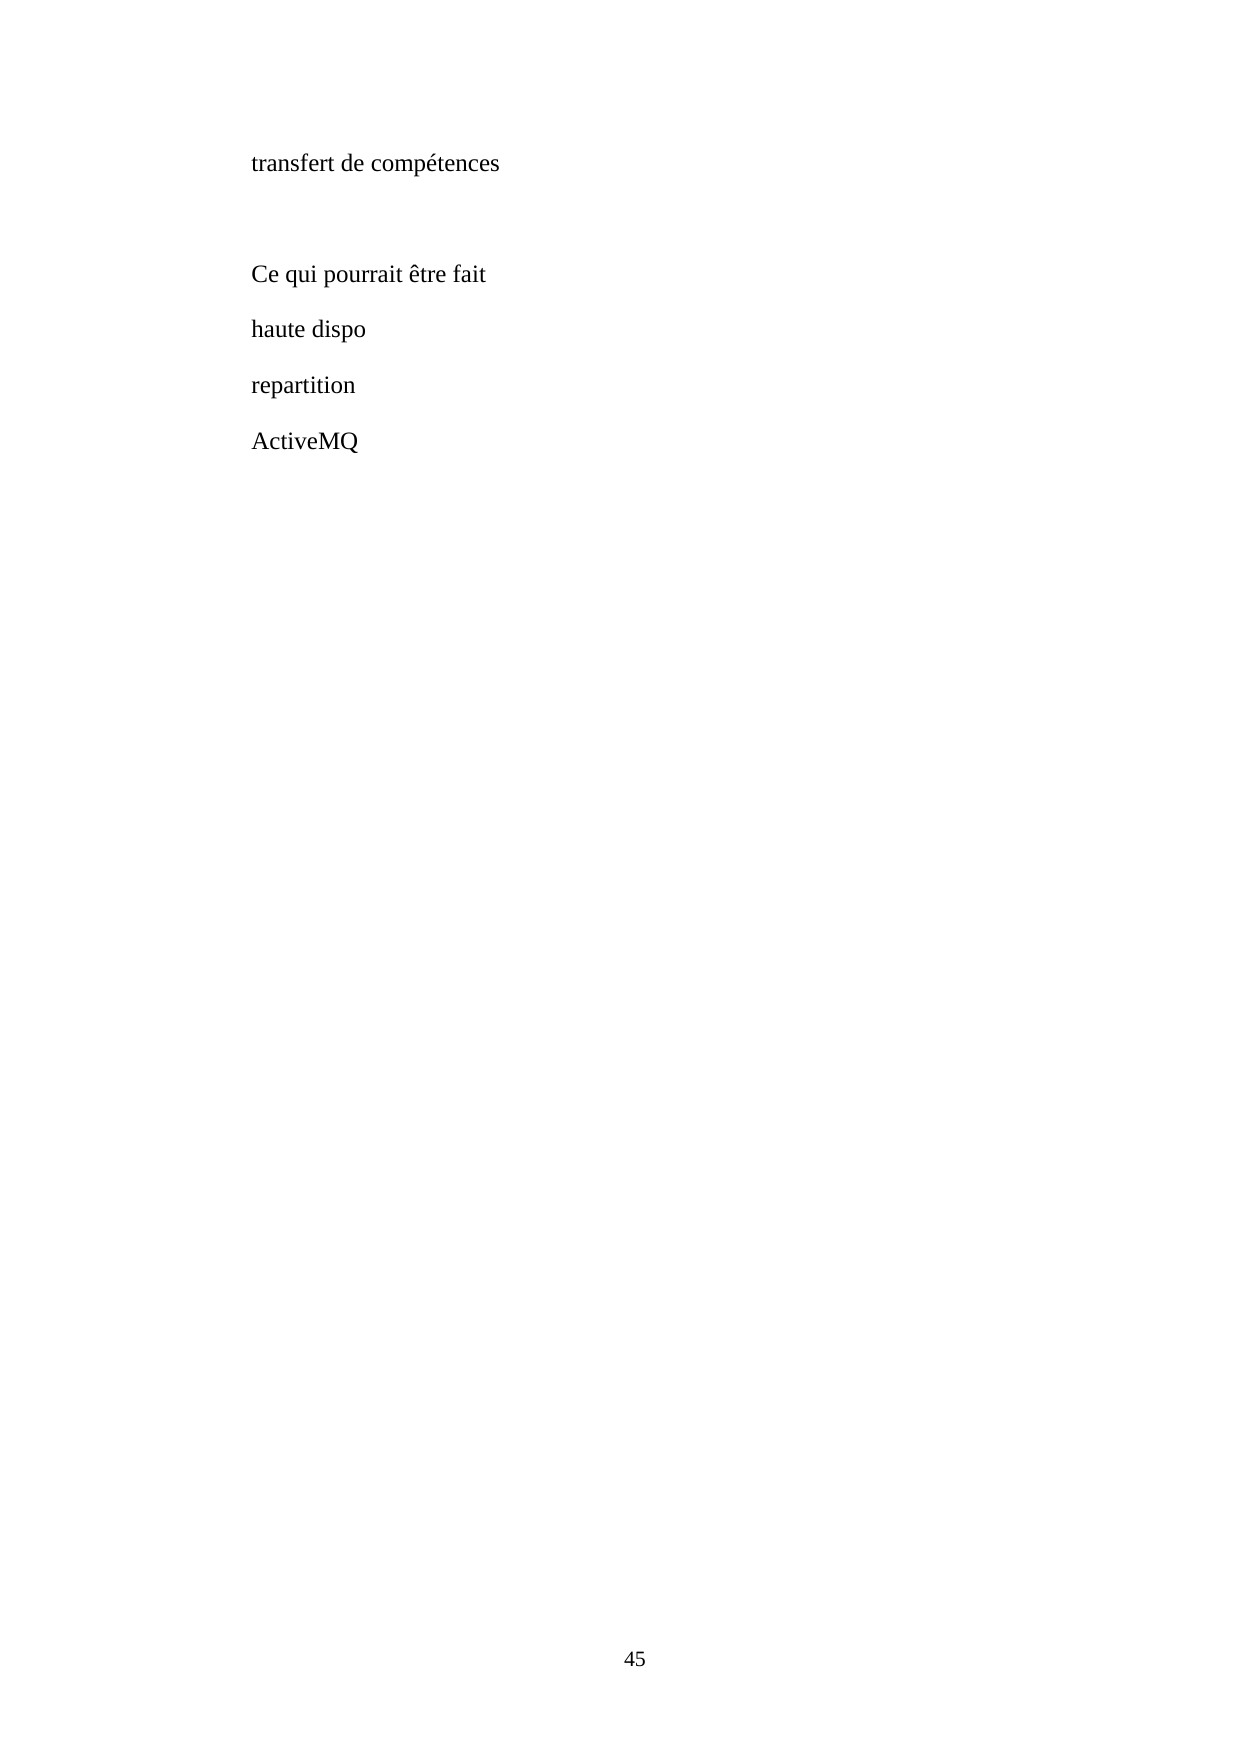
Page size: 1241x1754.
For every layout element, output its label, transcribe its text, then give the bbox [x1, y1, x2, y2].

text transfert de compétences [177, 148, 1092, 176]
text haute dispo [177, 314, 1092, 343]
text Ce qui pourrait être fait [177, 259, 1092, 288]
text ActiveMQ [177, 426, 1092, 454]
text repartition [177, 370, 1092, 399]
